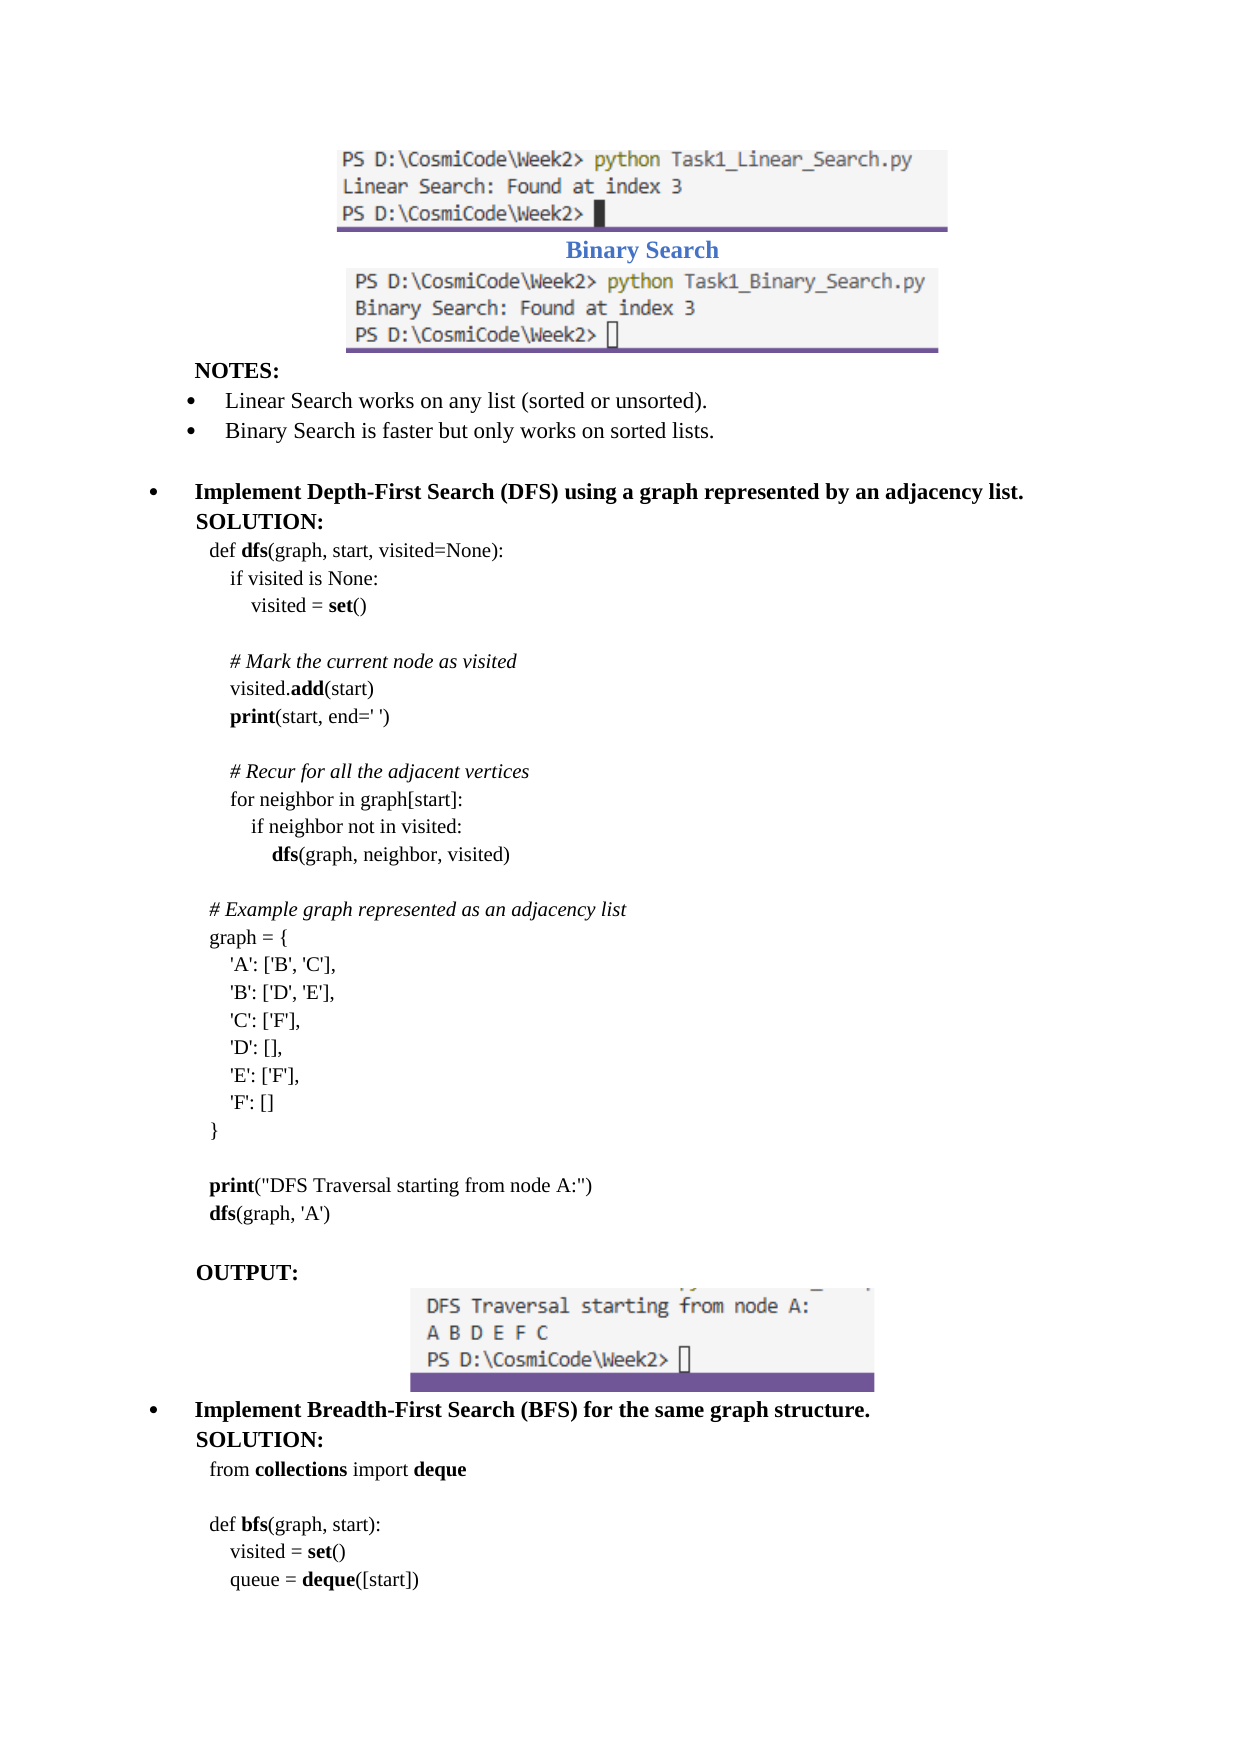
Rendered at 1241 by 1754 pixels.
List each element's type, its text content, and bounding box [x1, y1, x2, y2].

text from collections import deque [209, 1456, 1090, 1481]
text # Recur for all the adjacent vertices [209, 759, 1090, 783]
text OUTPUT: [150, 1258, 1090, 1285]
list Implement Depth-First Search (DFS) using a graph represented by an adjacency list. [150, 478, 1090, 504]
text dfs(graph, 'A') [209, 1201, 1090, 1225]
text 'A': ['B', 'C'], [209, 952, 1090, 976]
text visited = set() [209, 1539, 1090, 1563]
text visited.add(start) [209, 676, 1090, 700]
list Linear Search works on any list (sorted or unsorted). [187, 387, 1090, 413]
text queue = deque([start]) [209, 1567, 1090, 1591]
text def bfs(graph, start): [209, 1512, 1090, 1536]
text SOLUTION: [150, 1426, 1090, 1453]
list Binary Search is faster but only works on sorted lists. [187, 417, 1090, 444]
text for neighbor in graph[start]: [209, 787, 1090, 811]
text if neighbor not in visited: [209, 814, 1090, 838]
text 'C': ['F'], [209, 1007, 1090, 1032]
text def dfs(graph, start, visited=None): [209, 538, 1090, 562]
text 'E': ['F'], [209, 1063, 1090, 1087]
text # Example graph represented as an adjacency list [209, 897, 1090, 921]
text 'F': [] [209, 1090, 1090, 1114]
text visited = set() [209, 593, 1090, 617]
text print("DFS Traversal starting from node A:") [209, 1173, 1090, 1197]
text if visited is None: [209, 566, 1090, 590]
text 'B': ['D', 'E'], [209, 980, 1090, 1004]
text NOTES: [194, 357, 1090, 383]
text dfs(graph, neighbor, visited) [209, 842, 1090, 866]
text } [209, 1118, 1090, 1142]
text print(start, end=' ') [209, 704, 1090, 728]
text Binary Search [194, 235, 1090, 264]
list Implement Breadth-First Search (BFS) for the same graph structure. [150, 1396, 1090, 1422]
text 'D': [], [209, 1035, 1090, 1059]
text # Mark the current node as visited [209, 649, 1090, 673]
text SOLUTION: [150, 508, 1090, 534]
text graph = { [209, 925, 1090, 949]
